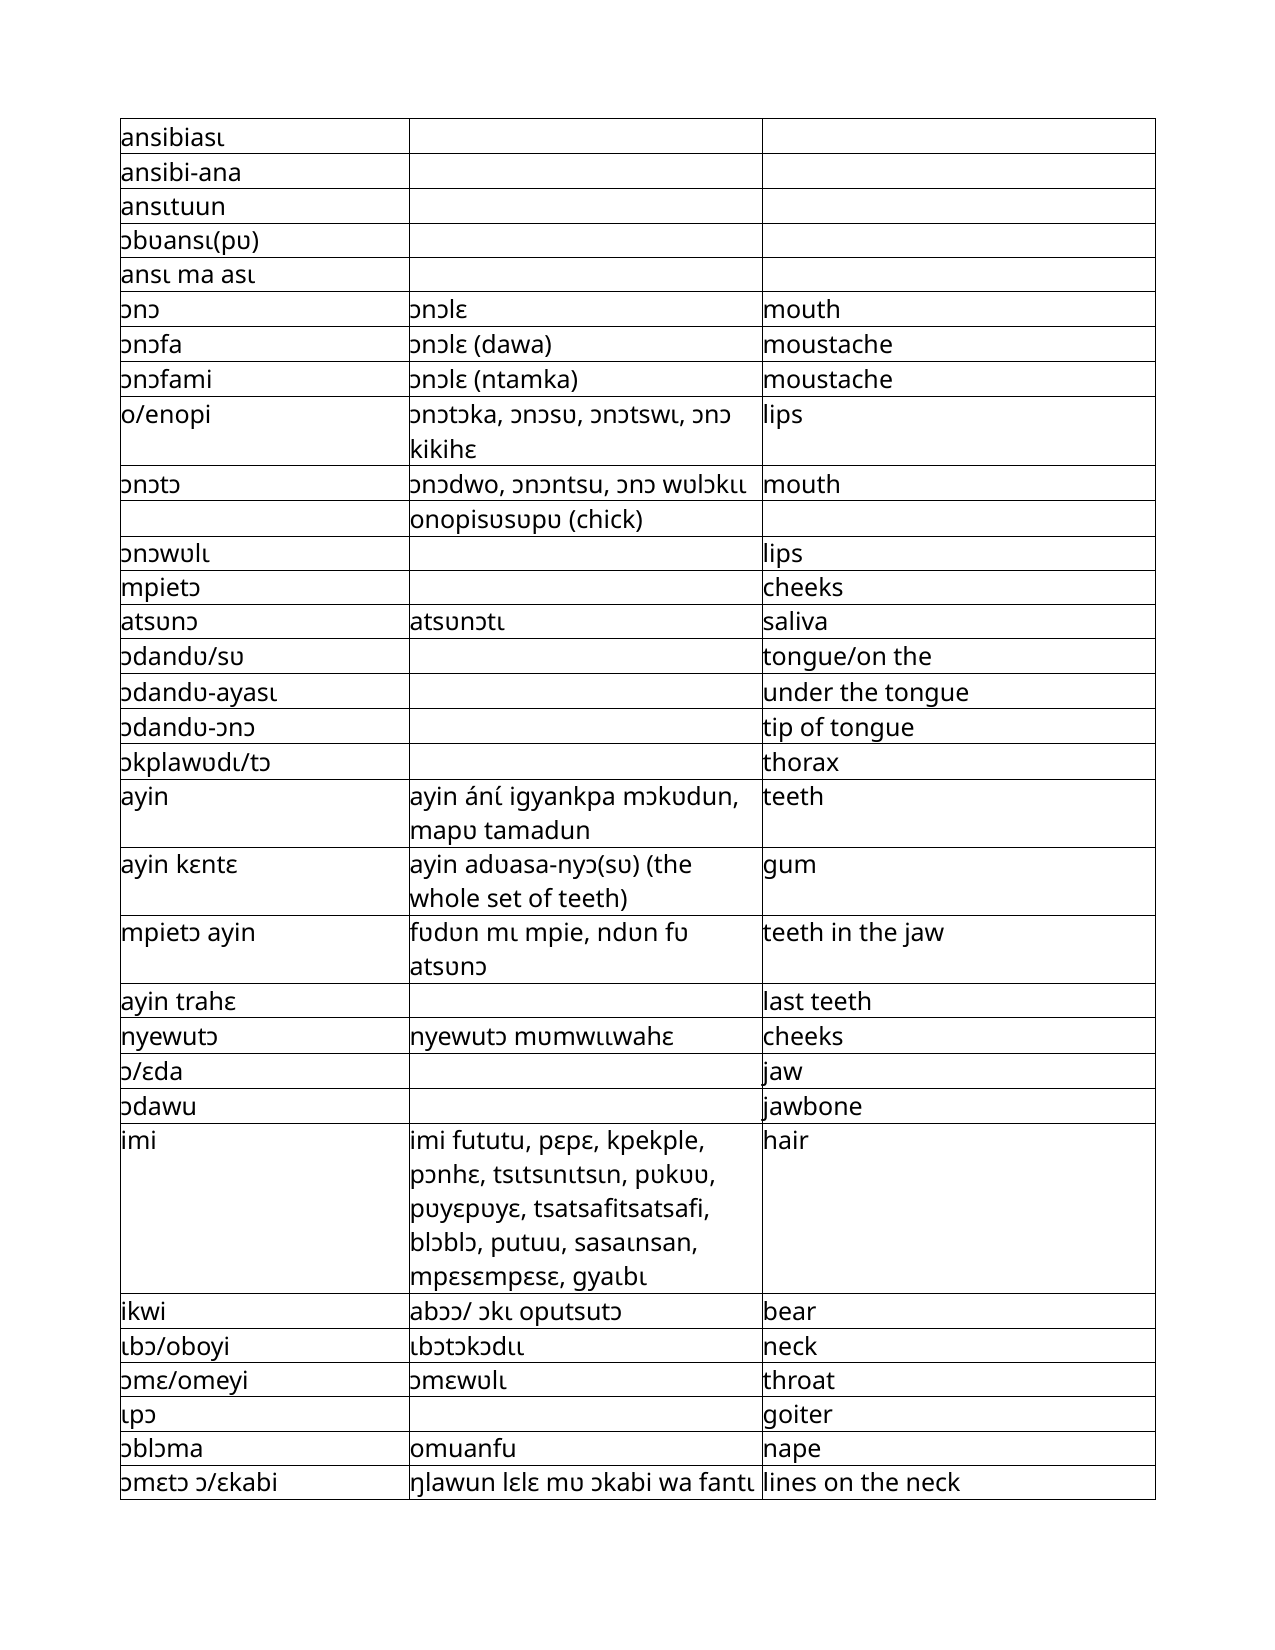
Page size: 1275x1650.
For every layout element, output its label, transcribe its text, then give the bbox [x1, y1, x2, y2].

table_cell [121, 501, 409, 536]
table_cell [410, 154, 762, 188]
table_cell [410, 744, 762, 778]
table_cell [410, 674, 762, 708]
table_cell under the tongue [763, 674, 1155, 708]
table_cell [410, 1397, 762, 1431]
table_cell ɔnɔlɛ (dawa) [410, 327, 762, 361]
table_cell [410, 709, 762, 743]
table_cell ɔmɛ/omeyi [121, 1363, 409, 1396]
table_cell nyewutɔ [121, 1018, 409, 1052]
table_cell tongue/on the [763, 639, 1155, 673]
table_cell thorax [763, 744, 1155, 778]
table_cell ŋlawun lɛlɛ mʋ ɔkabi wa fantɩ [410, 1466, 762, 1499]
table_cell nape [763, 1432, 1155, 1465]
table_cell moustache [763, 327, 1155, 361]
table_cell [763, 154, 1155, 188]
table_cell [410, 984, 762, 1017]
table_cell ɔdawu [121, 1089, 409, 1123]
table_cell ɔnɔlɛ (ntamka) [410, 362, 762, 396]
table_cell lips [763, 537, 1155, 570]
table_cell ansibiasɩ [121, 119, 409, 153]
table_cell cheeks [763, 1018, 1155, 1052]
table_cell ɔnɔtɔka, ɔnɔsʋ, ɔnɔtswɩ, ɔnɔ kikihɛ [410, 397, 762, 465]
table_cell atsʋnɔ [121, 605, 409, 638]
table_cell [763, 189, 1155, 222]
table_cell onopisʋsʋpʋ (chick) [410, 501, 762, 536]
table_cell ayin ánɩ́ igyankpa mɔkʋdun, mapʋ tamadun [410, 780, 762, 847]
table_cell ansɩ ma asɩ [121, 258, 409, 291]
table_cell tip of tongue [763, 709, 1155, 743]
table_cell ɩbɔtɔkɔdɩɩ [410, 1329, 762, 1362]
table_cell atsʋnɔtɩ [410, 605, 762, 638]
table_cell last teeth [763, 984, 1155, 1017]
table_cell ɩpɔ [121, 1397, 409, 1431]
table_cell imi fututu, pɛpɛ, kpekple, pɔnhɛ, tsɩtsɩnɩtsɩn, pʋkʋʋ, pʋyɛpʋyɛ, tsatsafitsatsafi, blɔblɔ, putuu, sasaɩnsan, mpɛsɛmpɛsɛ, gyaɩbɩ [410, 1124, 762, 1293]
table_cell ansɩtuun [121, 189, 409, 222]
table_cell abɔɔ/ ɔkɩ oputsutɔ [410, 1294, 762, 1328]
table_cell ɔbʋansɩ(pʋ) [121, 224, 409, 257]
table_cell mouth [763, 292, 1155, 326]
table_cell ɔnɔtɔ [121, 466, 409, 500]
table_cell lips [763, 397, 1155, 465]
table_cell [763, 258, 1155, 291]
table_cell ikwi [121, 1294, 409, 1328]
table_cell ɔnɔwʋlɩ [121, 537, 409, 570]
table_cell ayin kɛntɛ [121, 848, 409, 915]
table_cell goiter [763, 1397, 1155, 1431]
table_cell o/enopi [121, 397, 409, 465]
table_cell [410, 571, 762, 604]
table_cell [410, 537, 762, 570]
table_cell lines on the neck [763, 1466, 1155, 1499]
table_cell mouth [763, 466, 1155, 500]
table_cell teeth [763, 780, 1155, 847]
table_cell ɔ/ɛda [121, 1054, 409, 1087]
table_cell cheeks [763, 571, 1155, 604]
table_cell ɔnɔfa [121, 327, 409, 361]
table_cell [410, 258, 762, 291]
table_cell [410, 224, 762, 257]
table_cell ɔmɛtɔ ɔ/ɛkabi [121, 1466, 409, 1499]
table_cell ɔnɔfami [121, 362, 409, 396]
table_cell teeth in the jaw [763, 916, 1155, 983]
table_cell ɔkplawʋdɩ/tɔ [121, 744, 409, 778]
table_cell fʋdʋn mɩ mpie, ndʋn fʋ atsʋnɔ [410, 916, 762, 983]
table_cell ɔblɔma [121, 1432, 409, 1465]
table_cell [410, 1054, 762, 1087]
table_cell ɔnɔlɛ [410, 292, 762, 326]
table_cell hair [763, 1124, 1155, 1293]
table_cell ɔnɔ [121, 292, 409, 326]
table_cell mpietɔ [121, 571, 409, 604]
table_cell moustache [763, 362, 1155, 396]
table_cell [763, 501, 1155, 536]
table_cell [410, 1089, 762, 1123]
table_cell omuanfu [410, 1432, 762, 1465]
table_cell gum [763, 848, 1155, 915]
table_cell [763, 119, 1155, 153]
table_cell imi [121, 1124, 409, 1293]
table_cell [410, 119, 762, 153]
table_cell ɔmɛwʋlɩ [410, 1363, 762, 1396]
table_cell ayin [121, 780, 409, 847]
table_cell nyewutɔ mʋmwɩɩwahɛ [410, 1018, 762, 1052]
table_cell [410, 639, 762, 673]
table_cell ɔnɔdwo, ɔnɔntsu, ɔnɔ wʋlɔkɩɩ [410, 466, 762, 500]
table_cell bear [763, 1294, 1155, 1328]
table_cell saliva [763, 605, 1155, 638]
table_cell ɔdandʋ/sʋ [121, 639, 409, 673]
table_cell [410, 189, 762, 222]
table_cell ɔdandʋ-ɔnɔ [121, 709, 409, 743]
table_cell mpietɔ ayin [121, 916, 409, 983]
table_cell ayin adʋasa-nyɔ(sʋ) (the whole set of teeth) [410, 848, 762, 915]
table_cell ɩbɔ/oboyi [121, 1329, 409, 1362]
table_cell ɔdandʋ-ayasɩ [121, 674, 409, 708]
table_cell ayin trahɛ [121, 984, 409, 1017]
table_cell jawbone [763, 1089, 1155, 1123]
table_cell jaw [763, 1054, 1155, 1087]
table_cell throat [763, 1363, 1155, 1396]
table_cell ansibi-ana [121, 154, 409, 188]
table_cell [763, 224, 1155, 257]
table_cell neck [763, 1329, 1155, 1362]
